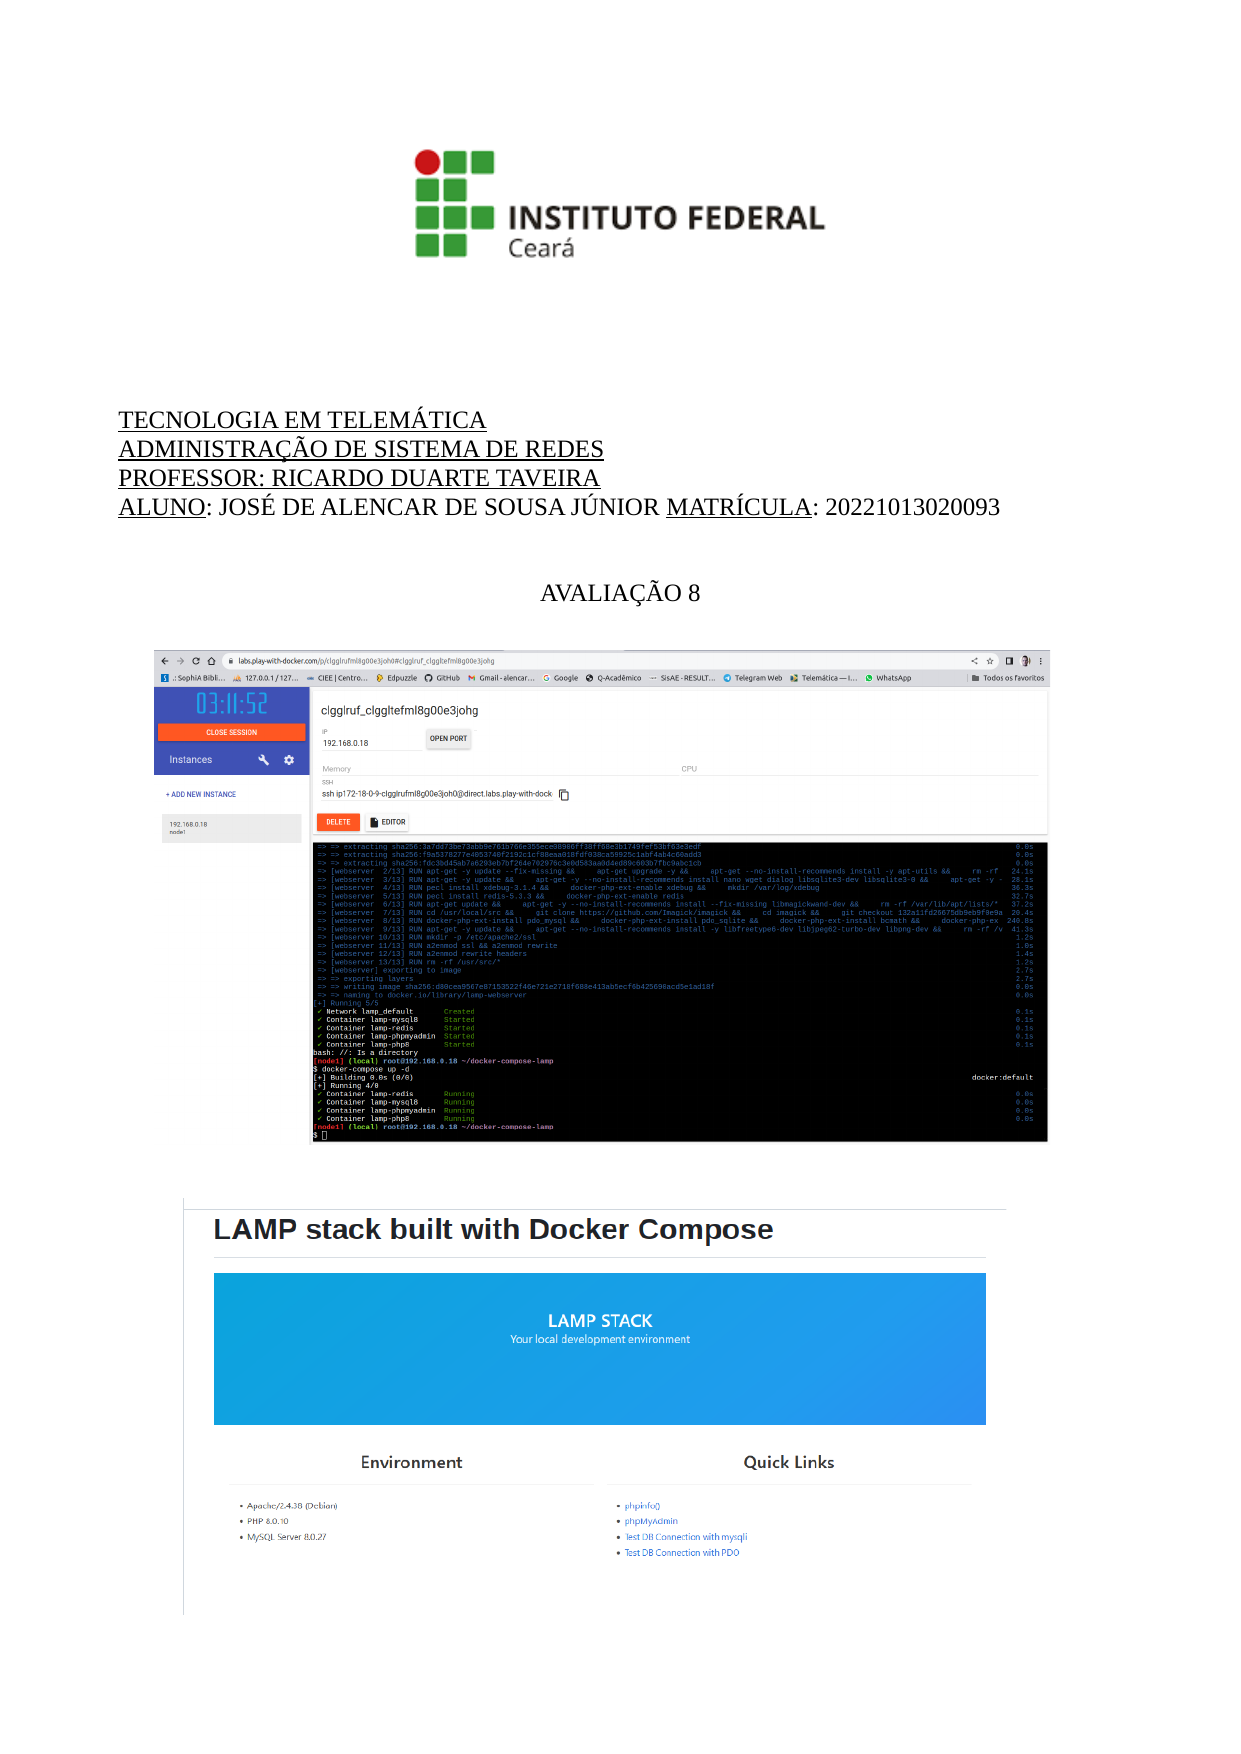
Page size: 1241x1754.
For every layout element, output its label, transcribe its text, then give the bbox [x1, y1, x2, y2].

text TECNOLOGIA EM TELEMÁTICA [118, 406, 1122, 434]
picture [154, 650, 1051, 1145]
text AVALIAÇÃO 8 [118, 578, 1122, 607]
picture [411, 59, 829, 355]
text ADMINISTRAÇÃO DE SISTEMA DE REDES [118, 434, 1122, 463]
text PROFESSOR: RICARDO DUARTE TAVEIRA [118, 463, 1122, 492]
text ALUNO: JOSÉ DE ALENCAR DE SOUSA JÚNIOR MATRÍCULA: 20221013020093 [118, 492, 1122, 521]
picture [180, 1198, 780, 1615]
